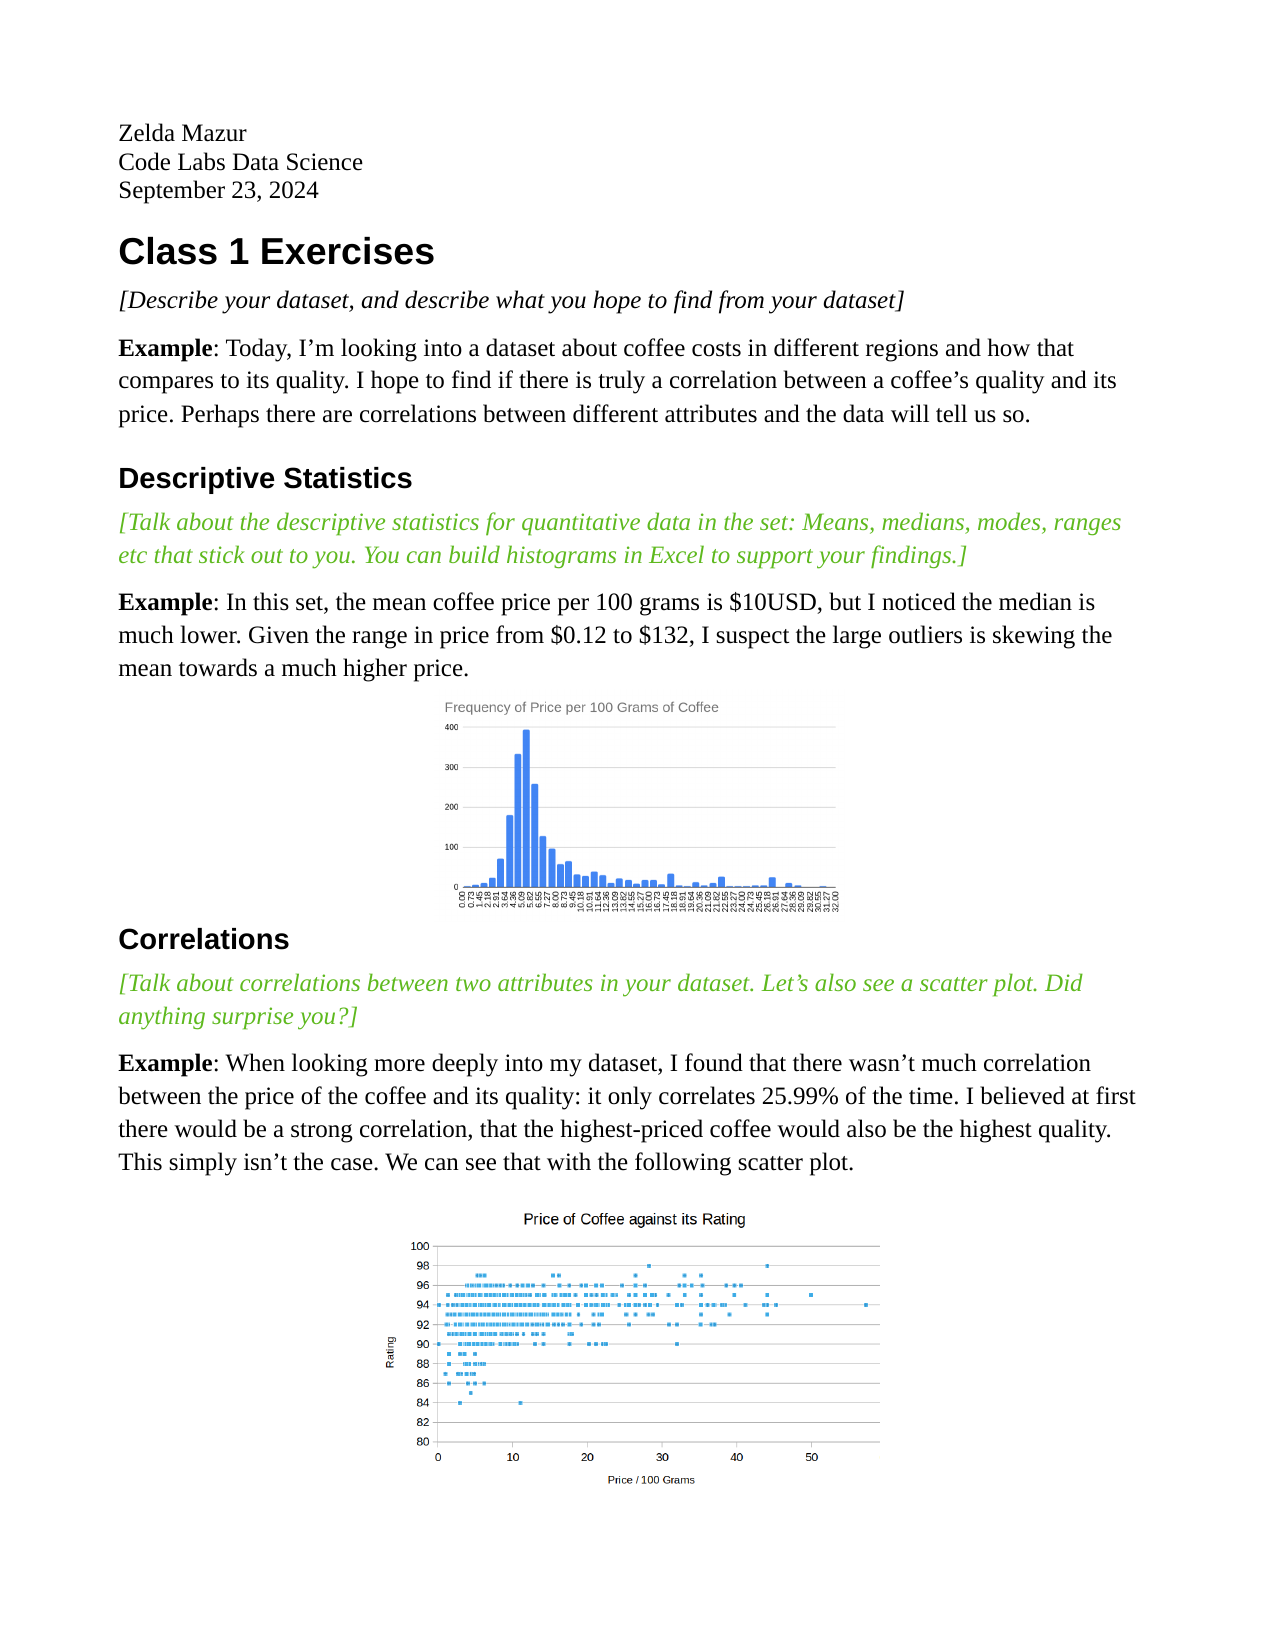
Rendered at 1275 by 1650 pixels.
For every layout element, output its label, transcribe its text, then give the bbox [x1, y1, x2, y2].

text Example: When looking more deeply into my dataset, I found that there wasn’t much correlation between the price of the coffee and its quality: it only correlates 25.99% of the time. I believed at first there would be a strong correlation, that the highest-priced coffee would also be the highest quality. This simply isn’t the case. We can see that with the following scatter plot. [118, 1048, 1157, 1176]
text [Describe your dataset, and describe what you hope to find from your dataset] [118, 285, 1157, 314]
subtitle Correlations [118, 716, 1157, 955]
subtitle Descriptive Statistics [118, 461, 1157, 494]
text September 23, 2024 [118, 176, 1157, 204]
text [Talk about the descriptive statistics for quantitative data in the set: Means, medians, modes, ranges etc that stick out to you. You can build histograms in Excel to support your findings.] [118, 507, 1157, 569]
subtitle Class 1 Exercises [118, 229, 1157, 272]
text Example: In this set, the mean coffee price per 100 grams is $10USD, but I noticed the median is much lower. Given the range in price from $0.12 to $132, I suspect the large outliers is skewing the mean towards a much higher price. [118, 587, 1157, 682]
text Zelda Mazur [118, 118, 1157, 147]
picture [433, 689, 845, 922]
text Code Labs Data Science [118, 147, 1157, 176]
text [Talk about correlations between two attributes in your dataset. Let’s also see a scatter plot. Did anything surprise you?] [118, 968, 1157, 1029]
text Example: Today, I’m looking into a dataset about coffee costs in different regions and how that compares to its quality. I hope to find if there is truly a correlation between a coffee’s quality and its price. Perhaps there are correlations between different attributes and the data will tell us so. [118, 333, 1157, 427]
picture [367, 1197, 880, 1493]
